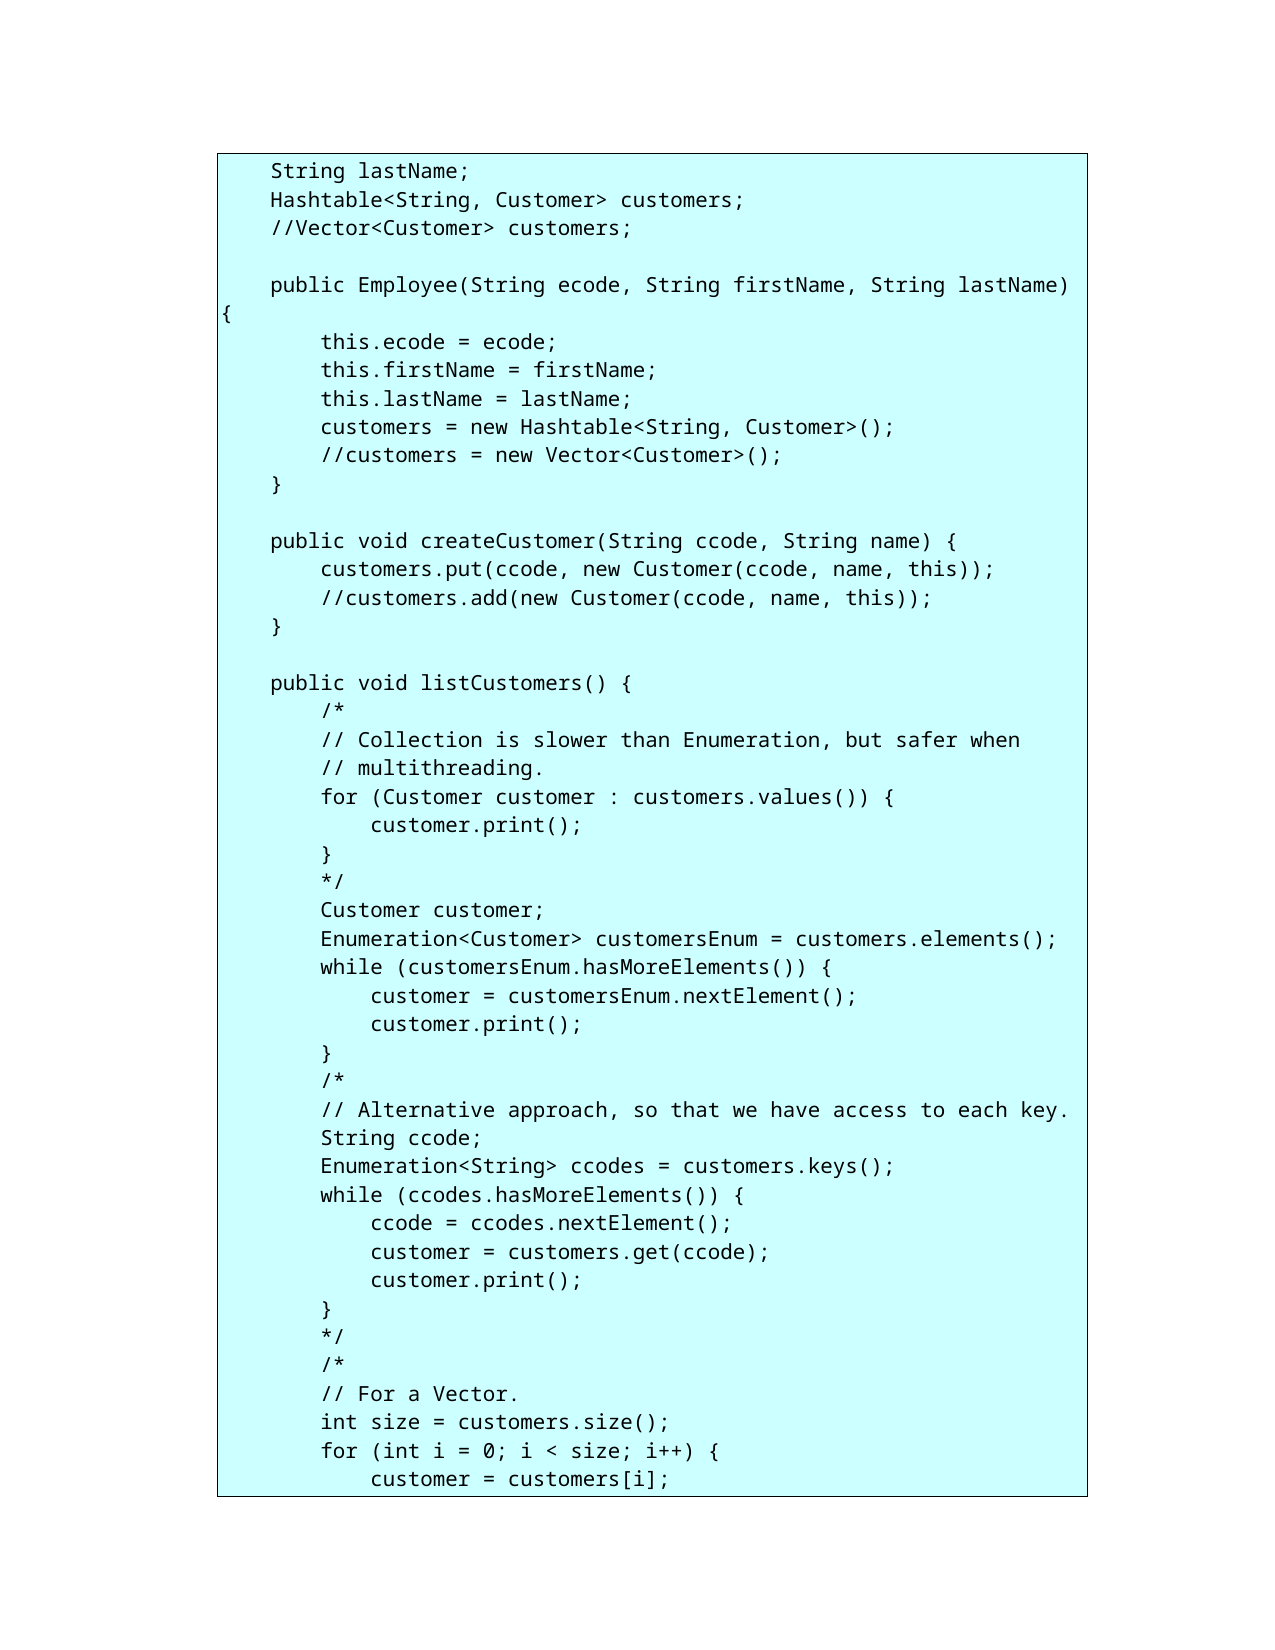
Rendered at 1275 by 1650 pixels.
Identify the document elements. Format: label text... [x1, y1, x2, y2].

text String lastName; Hashtable<String, Customer> customers; //Vector<Customer> customers; public Employee(String ecode, String firstName, String lastName) { this.ecode = ecode; this.firstName = firstName; this.lastName = lastName; customers = new Hashtable<String, Customer>(); //customers = new Vector<Customer>(); } public void createCustomer(String ccode, String name) { customers.put(ccode, new Customer(ccode, name, this)); //customers.add(new Customer(ccode, name, this)); } public void listCustomers() { /* // Collection is slower than Enumeration, but safer when // multithreading. for (Customer customer : customers.values()) { customer.print(); } */ Customer customer; Enumeration<Customer> customersEnum = customers.elements(); while (customersEnum.hasMoreElements()) { customer = customersEnum.nextElement(); customer.print(); } /* // Alternative approach, so that we have access to each key. String ccode; Enumeration<String> ccodes = customers.keys(); while (ccodes.hasMoreElements()) { ccode = ccodes.nextElement(); customer = customers.get(ccode); customer.print(); } */ /* // For a Vector. int size = customers.size(); for (int i = 0; i < size; i++) { customer = customers[i]; [218, 154, 1087, 1496]
